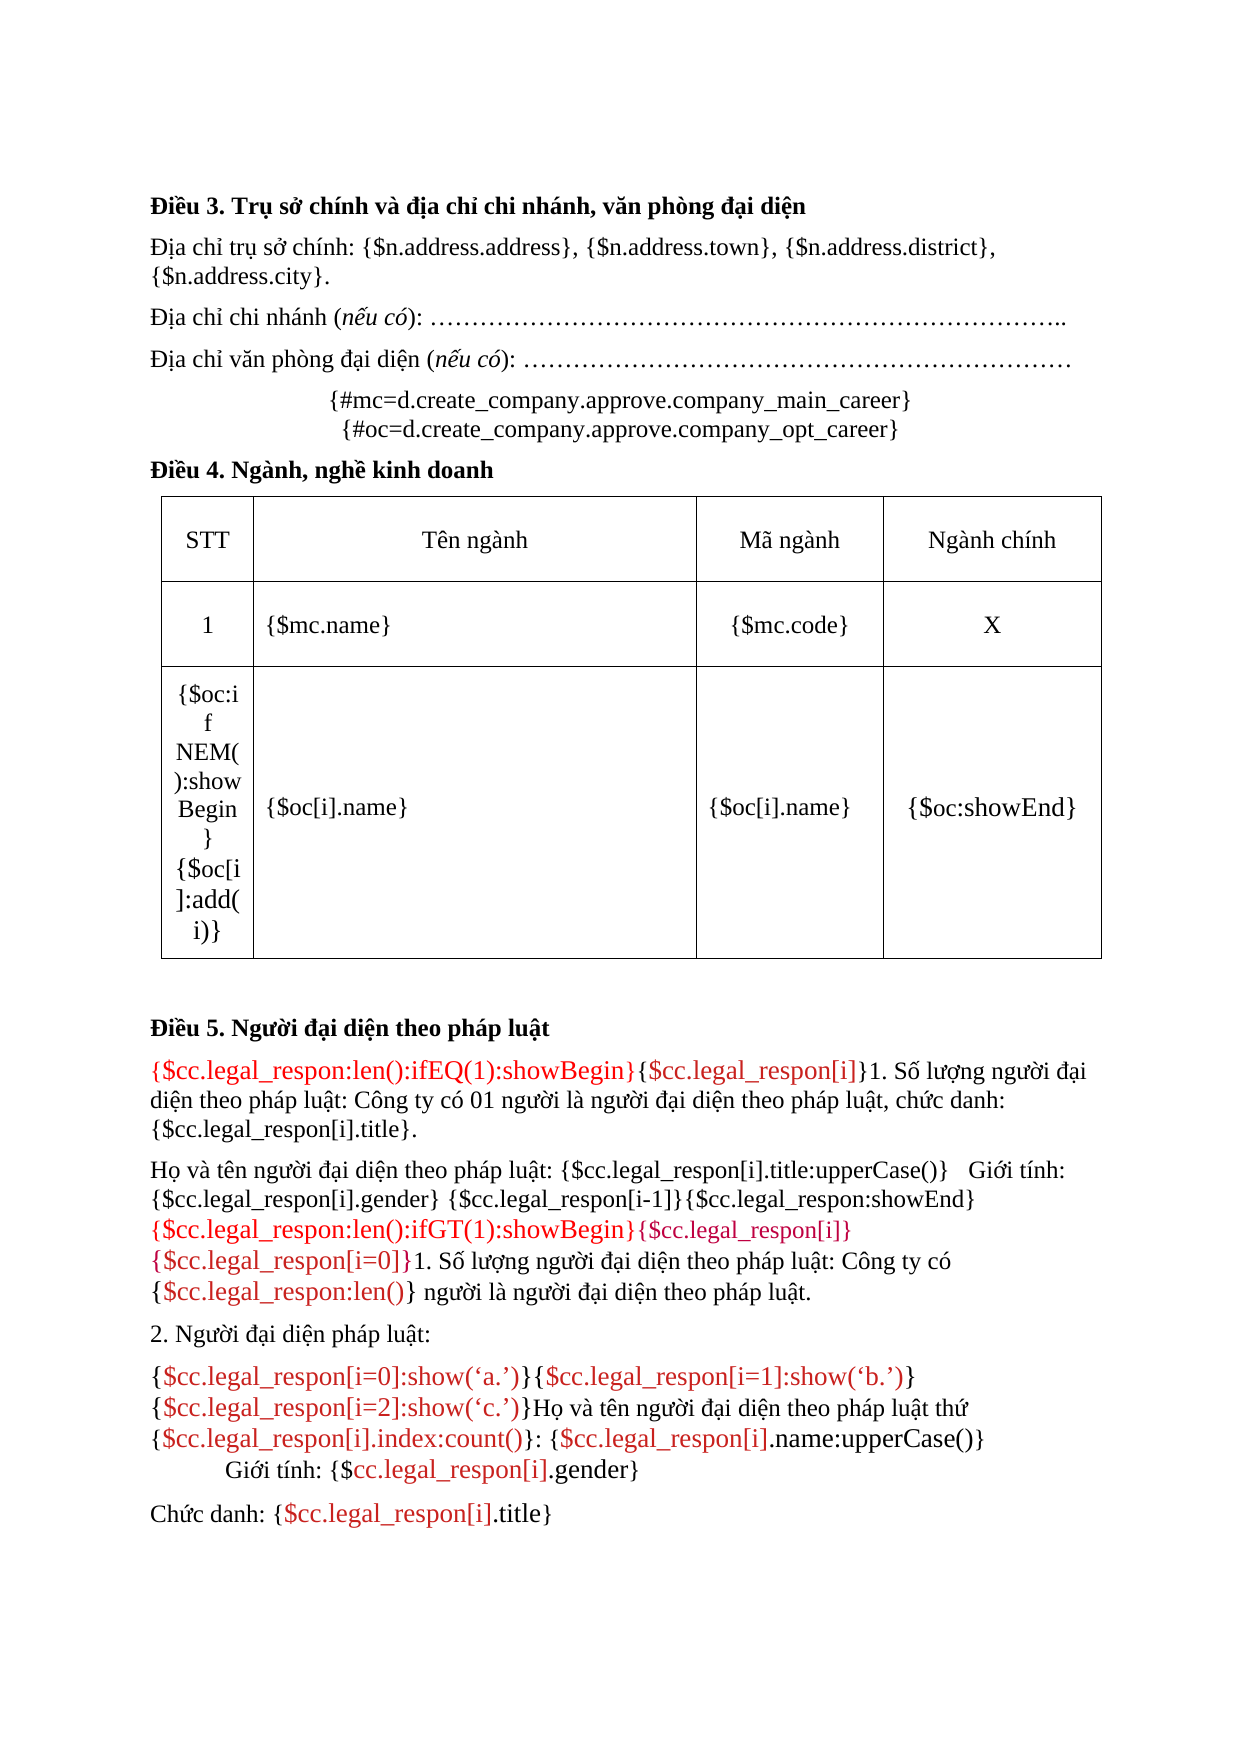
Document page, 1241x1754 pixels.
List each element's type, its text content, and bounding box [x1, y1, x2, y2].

table_header STT [162, 497, 253, 581]
text Địa chỉ văn phòng đại diện (nếu có): ………………………………………………………… [150, 344, 1090, 372]
subtitle Điều 4. Ngành, nghề kinh doanh [150, 455, 1090, 484]
table_cell {$oc[i].name} [697, 667, 883, 958]
text {#mc=d.create_company.approve.company_main_career}{#oc=d.create_company.approve.company_opt_career} [150, 385, 1090, 442]
text Chức danh: {$cc.legal_respon[i].title} [150, 1497, 1090, 1528]
text {$cc.legal_respon:len():ifEQ(1):showBegin}{$cc.legal_respon[i]}1. Số lượng người đại diện theo pháp luật: Công ty có 01 người là người đại diện theo pháp luật, chức danh: {$cc.legal_respon[i].title}. [150, 1054, 1090, 1143]
table_cell X [884, 582, 1101, 666]
table_cell {$mc.code} [697, 582, 883, 666]
text {$cc.legal_respon[i=0]:show(‘a.’)}{$cc.legal_respon[i=1]:show(‘b.’)}{$cc.legal_respon[i=2]:show(‘c.’)}Họ và tên người đại diện theo pháp luật thứ {$cc.legal_respon[i].index:count()}: {$cc.legal_respon[i].name:upperCase()} Giới tính: {$cc.legal_respon[i].gender} [150, 1360, 1090, 1484]
text Địa chỉ chi nhánh (nếu có): ………………………………………………………………….. [150, 302, 1090, 331]
table_header Mã ngành [697, 497, 883, 581]
table_header Ngành chính [884, 497, 1101, 581]
subtitle Điều 5. Người đại diện theo pháp luật [150, 1013, 1090, 1042]
table_cell 1 [162, 582, 253, 666]
table_cell {$oc:showEnd} [884, 667, 1101, 958]
table_cell {$mc.name} [254, 582, 696, 666]
text Họ và tên người đại diện theo pháp luật: {$cc.legal_respon[i].title:upperCase()} Giới tính: {$cc.legal_respon[i].gender} {$cc.legal_respon[i-1]}{$cc.legal_respon:showEnd}{$cc.legal_respon:len():ifGT(1):showBegin}{$cc.legal_respon[i]}{$cc.legal_respon[i=0]}1. Số lượng người đại diện theo pháp luật: Công ty có {$cc.legal_respon:len()} người là người đại diện theo pháp luật. [150, 1155, 1090, 1306]
table_header Tên ngành [254, 497, 696, 581]
subtitle Điều 3. Trụ sở chính và địa chỉ chi nhánh, văn phòng đại diện [150, 191, 1090, 220]
text 2. Người đại diện pháp luật: [150, 1319, 1090, 1347]
table_cell {$oc:if NEM():showBegin}{$oc[i]:add(i)} [162, 667, 253, 958]
text Địa chỉ trụ sở chính: {$n.address.address}, {$n.address.town}, {$n.address.district}, {$n.address.city}. [150, 232, 1090, 290]
table_cell {$oc[i].name} [254, 667, 696, 958]
